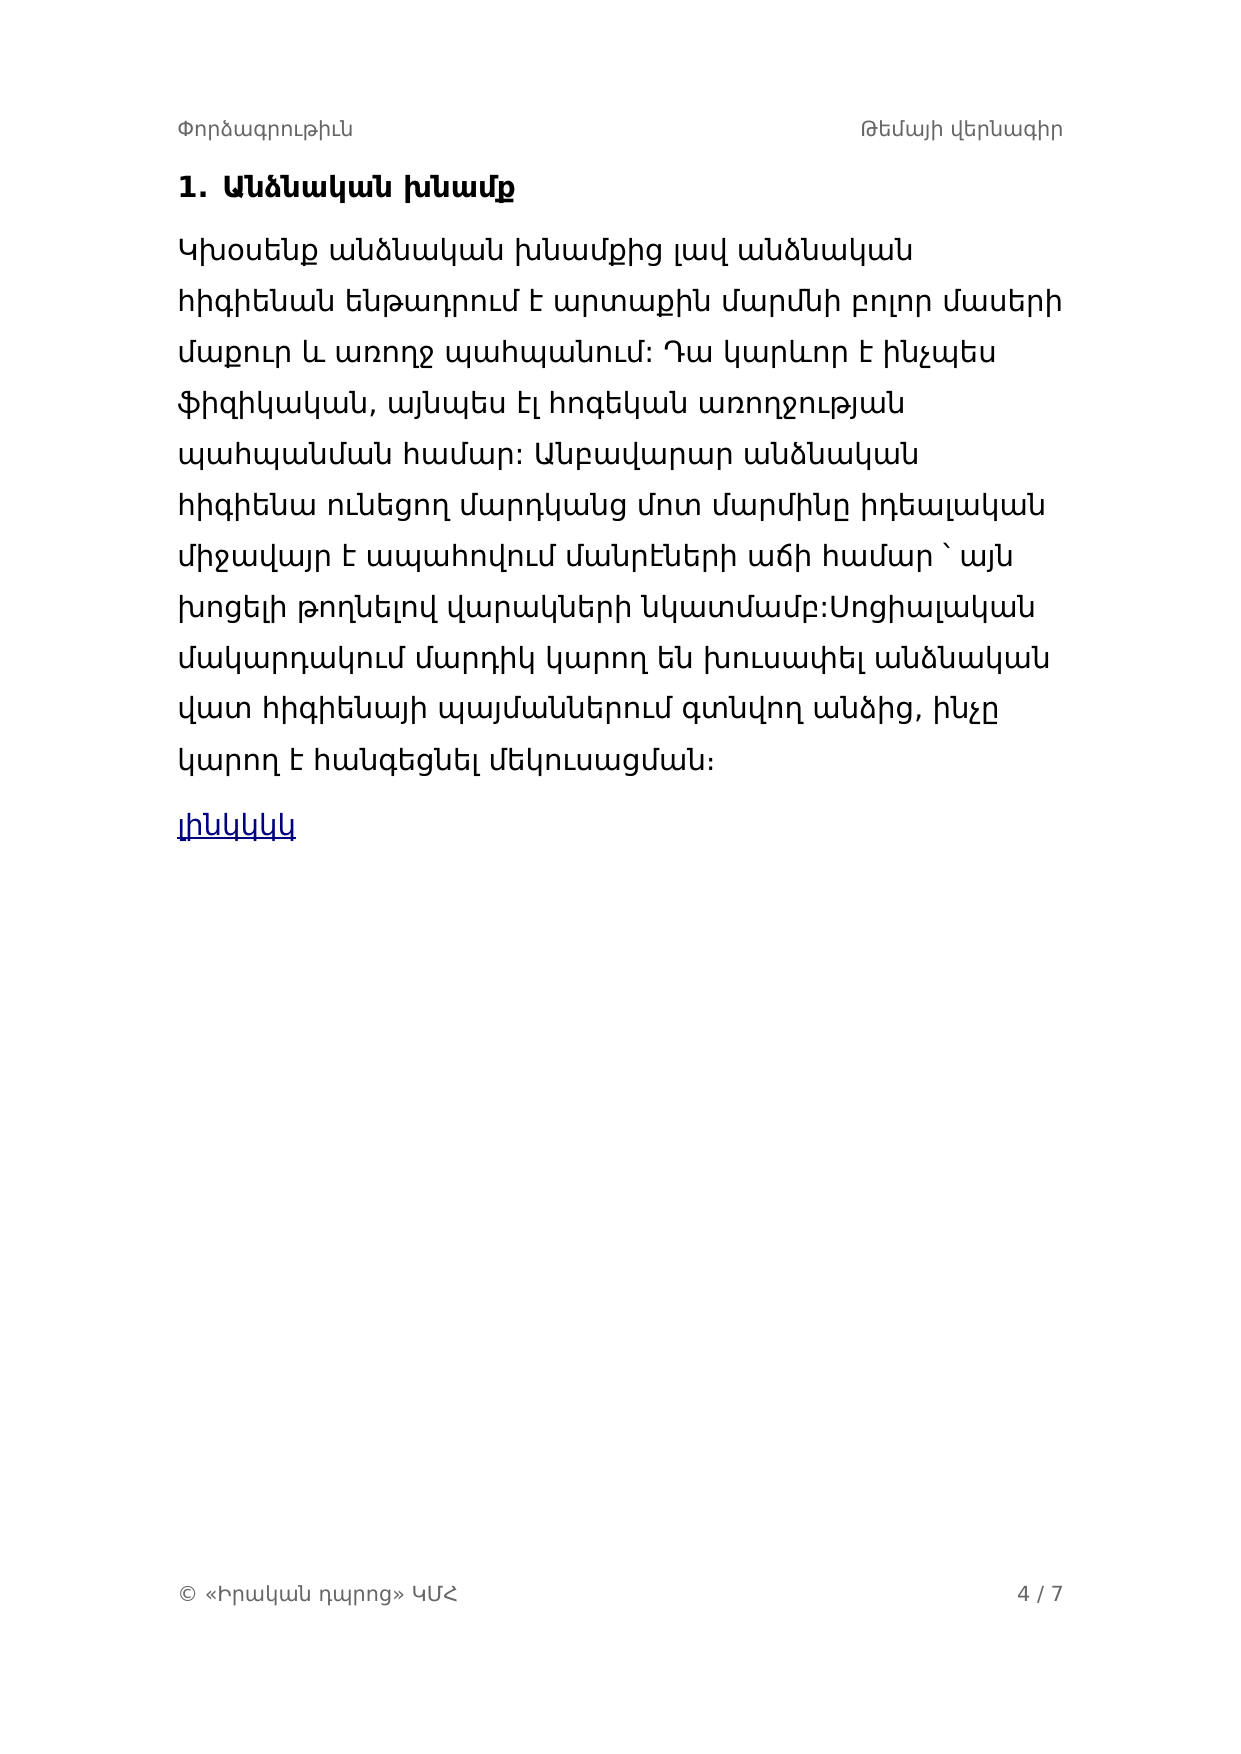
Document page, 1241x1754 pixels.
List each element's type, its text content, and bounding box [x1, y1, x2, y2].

text Կխօսենք անձնական խնամքից լավ անձնական հիգիենան ենթադրում է արտաքին մարմնի բոլոր մասերի մաքուր և առողջ պահպանում: Դա կարևոր է ինչպես ֆիզիկական, այնպես էլ հոգեկան առողջության պահպանման համար: Անբավարար անձնական հիգիենա ունեցող մարդկանց մոտ մարմինը իդեալական միջավայր է ապահովում մանրէների աճի համար ՝ այն խոցելի թողնելով վարակների նկատմամբ:Սոցիալական մակարդակում մարդիկ կարող են խուսափել անձնական վատ հիգիենայի պայմաններում գտնվող անձից, ինչը կարող է հանգեցնել մեկուսացման։ [177, 233, 1063, 777]
text լինկկկկ [177, 808, 1063, 842]
subtitle Անձնական խնամք [177, 171, 1063, 205]
